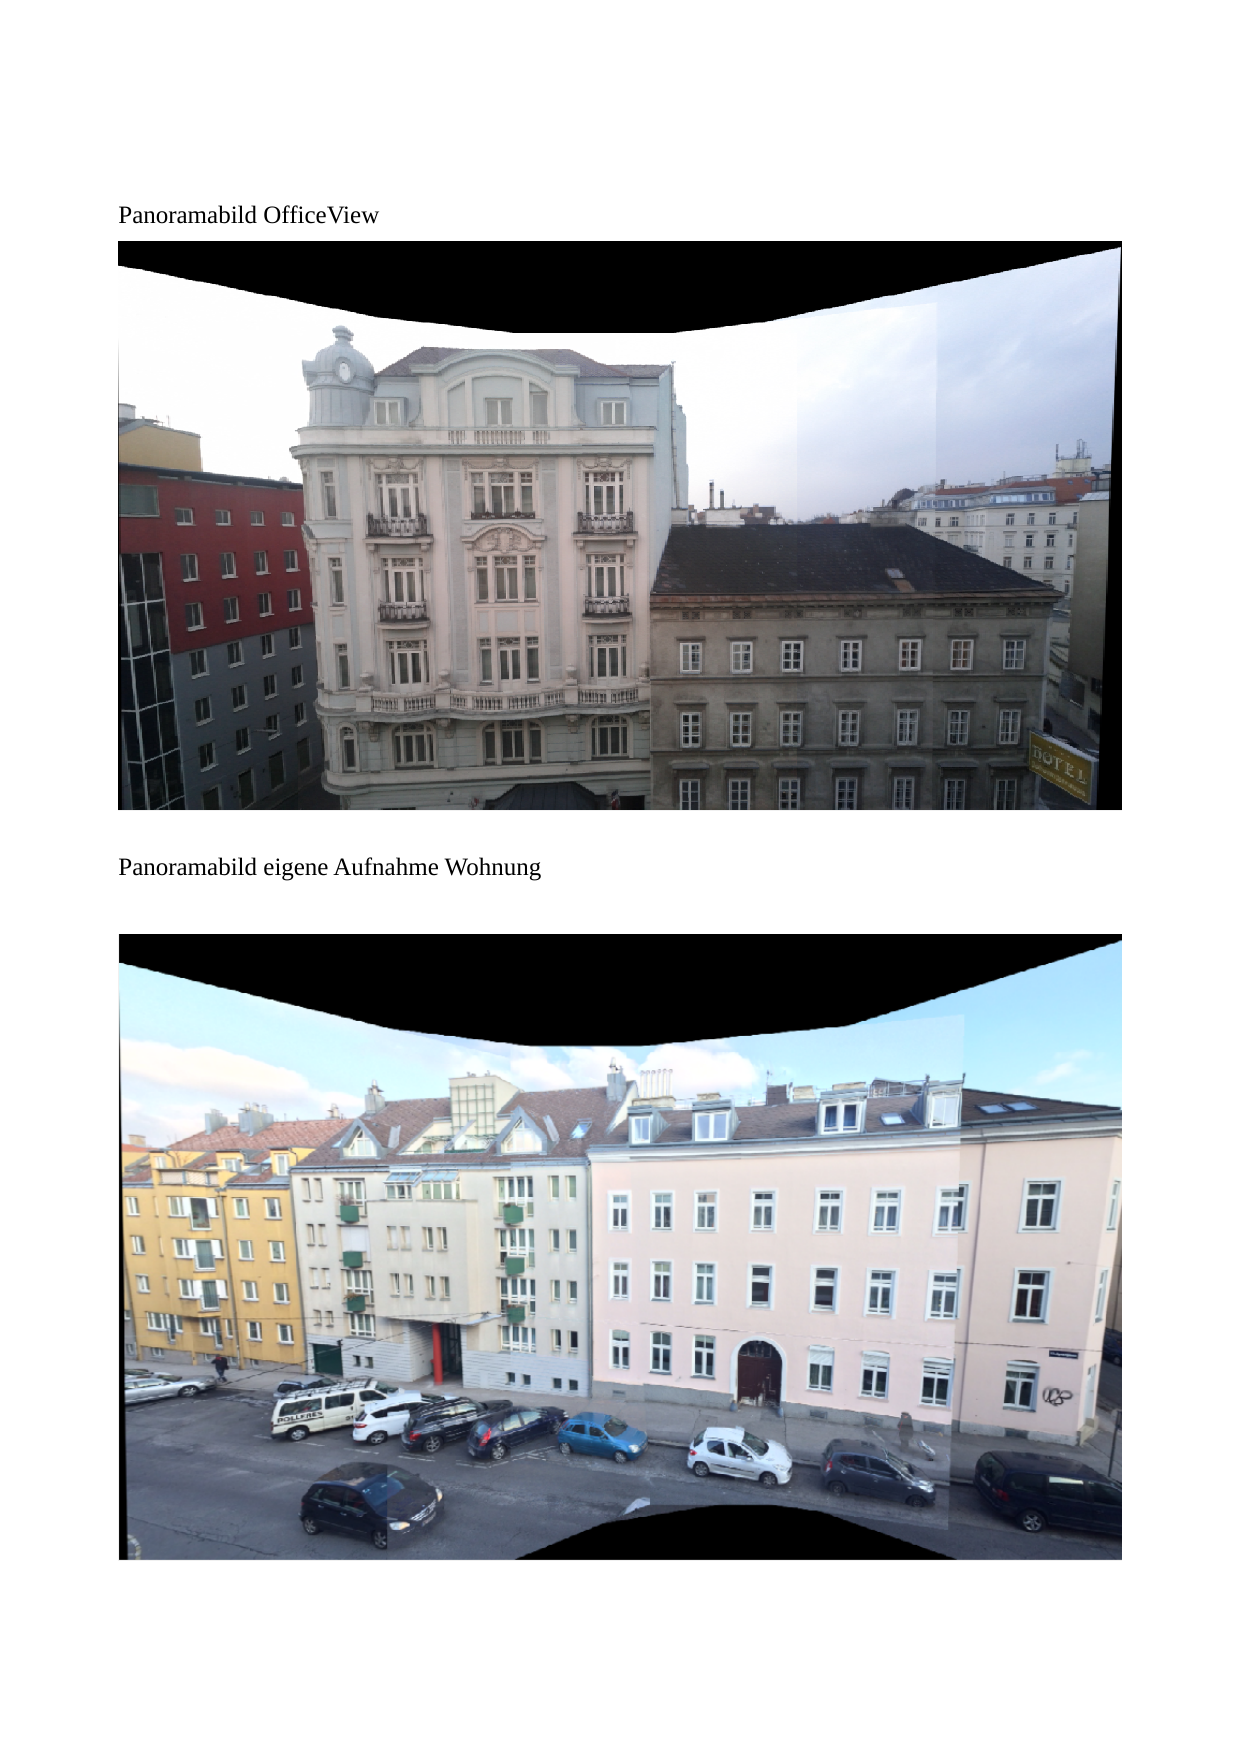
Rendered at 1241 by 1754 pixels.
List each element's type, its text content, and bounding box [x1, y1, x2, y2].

text Panoramabild OfficeView [118, 201, 1122, 229]
text Panoramabild eigene Aufnahme Wohnung [118, 852, 1122, 881]
picture [118, 241, 1122, 811]
picture [118, 934, 1122, 1561]
